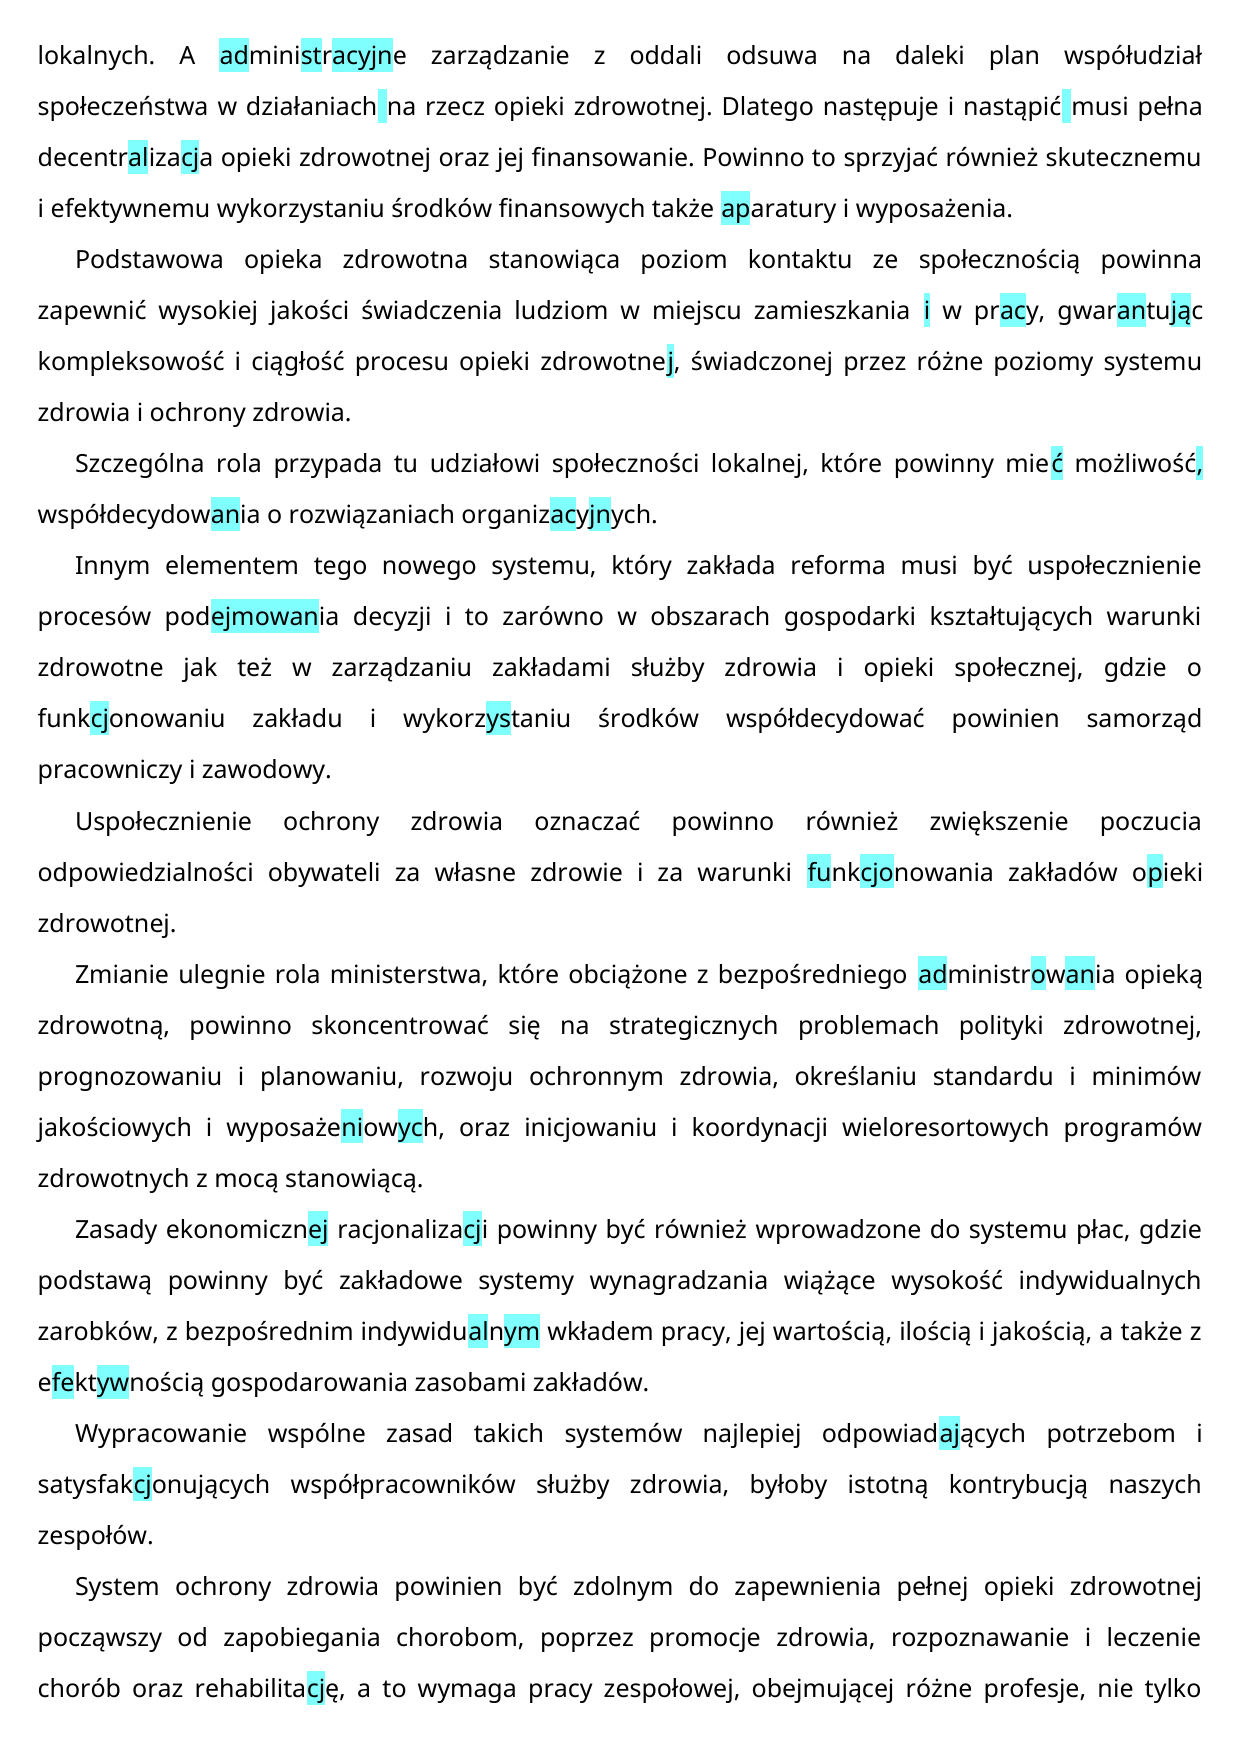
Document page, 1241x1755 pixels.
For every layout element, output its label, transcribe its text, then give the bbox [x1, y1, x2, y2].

text Innym elementem tego nowego systemu, który zakłada reforma musi być uspołecznienie procesów podejmowania decyzji i to zarówno w obszarach gospodarki kształtujących warunki zdrowotne jak też w zarządzaniu zakładami służby zdrowia i opieki społecznej, gdzie o funkcjonowaniu zakładu i wykorzystaniu środków współdecydować powinien samorząd pracowniczy i zawodowy. [37, 548, 1203, 786]
text Wypracowanie wspólne zasad takich systemów najlepiej odpowiadających potrzebom i satysfakcjonujących współpracowników służby zdrowia, byłoby istotną kontrybucją naszych zespołów. [37, 1416, 1203, 1552]
text Uspołecznienie ochrony zdrowia oznaczać powinno również zwiększenie poczucia odpowiedzialności obywateli za własne zdrowie i za warunki funkcjonowania zakładów opieki zdrowotnej. [37, 803, 1203, 939]
text Szczególna rola przypada tu udziałowi społeczności lokalnej, które powinny mieć możliwość, współdecydowania o rozwiązaniach organizacyjnych. [37, 446, 1203, 531]
text Zasady ekonomicznej racjonalizacji powinny być również wprowadzone do systemu płac, gdzie podstawą powinny być zakładowe systemy wynagradzania wiążące wysokość indywidualnych zarobków, z bezpośrednim indywidualnym wkładem pracy, jej wartością, ilością i jakością, a także z efektywnością gospodarowania zasobami zakładów. [37, 1211, 1203, 1399]
text lokalnych. A administracyjne zarządzanie z oddali odsuwa na daleki plan współudział społeczeństwa w działaniach na rzecz opieki zdrowotnej. Dlatego następuje i nastąpić musi pełna decentralizacja opieki zdrowotnej oraz jej finansowanie. Powinno to sprzyjać również skutecznemu i efektywnemu wykorzystaniu środków finansowych także aparatury i wyposażenia. [37, 37, 1203, 225]
text Zmianie ulegnie rola ministerstwa, które obciążone z bezpośredniego administrowania opieką zdrowotną, powinno skoncentrować się na strategicznych problemach polityki zdrowotnej, prognozowaniu i planowaniu, rozwoju ochronnym zdrowia, określaniu standardu i minimów jakościowych i wyposażeniowych, oraz inicjowaniu i koordynacji wieloresortowych programów zdrowotnych z mocą stanowiącą. [37, 956, 1203, 1194]
text System ochrony zdrowia powinien być zdolnym do zapewnienia pełnej opieki zdrowotnej począwszy od zapobiegania chorobom, poprzez promocje zdrowia, rozpoznawanie i leczenie chorób oraz rehabilitację, a to wymaga pracy zespołowej, obejmującej różne profesje, nie tylko [37, 1569, 1203, 1705]
text Podstawowa opieka zdrowotna stanowiąca poziom kontaktu ze społecznością powinna zapewnić wysokiej jakości świadczenia ludziom w miejscu zamieszkania i w pracy, gwarantując kompleksowość i ciągłość procesu opieki zdrowotnej, świadczonej przez różne poziomy systemu zdrowia i ochrony zdrowia. [37, 242, 1203, 429]
